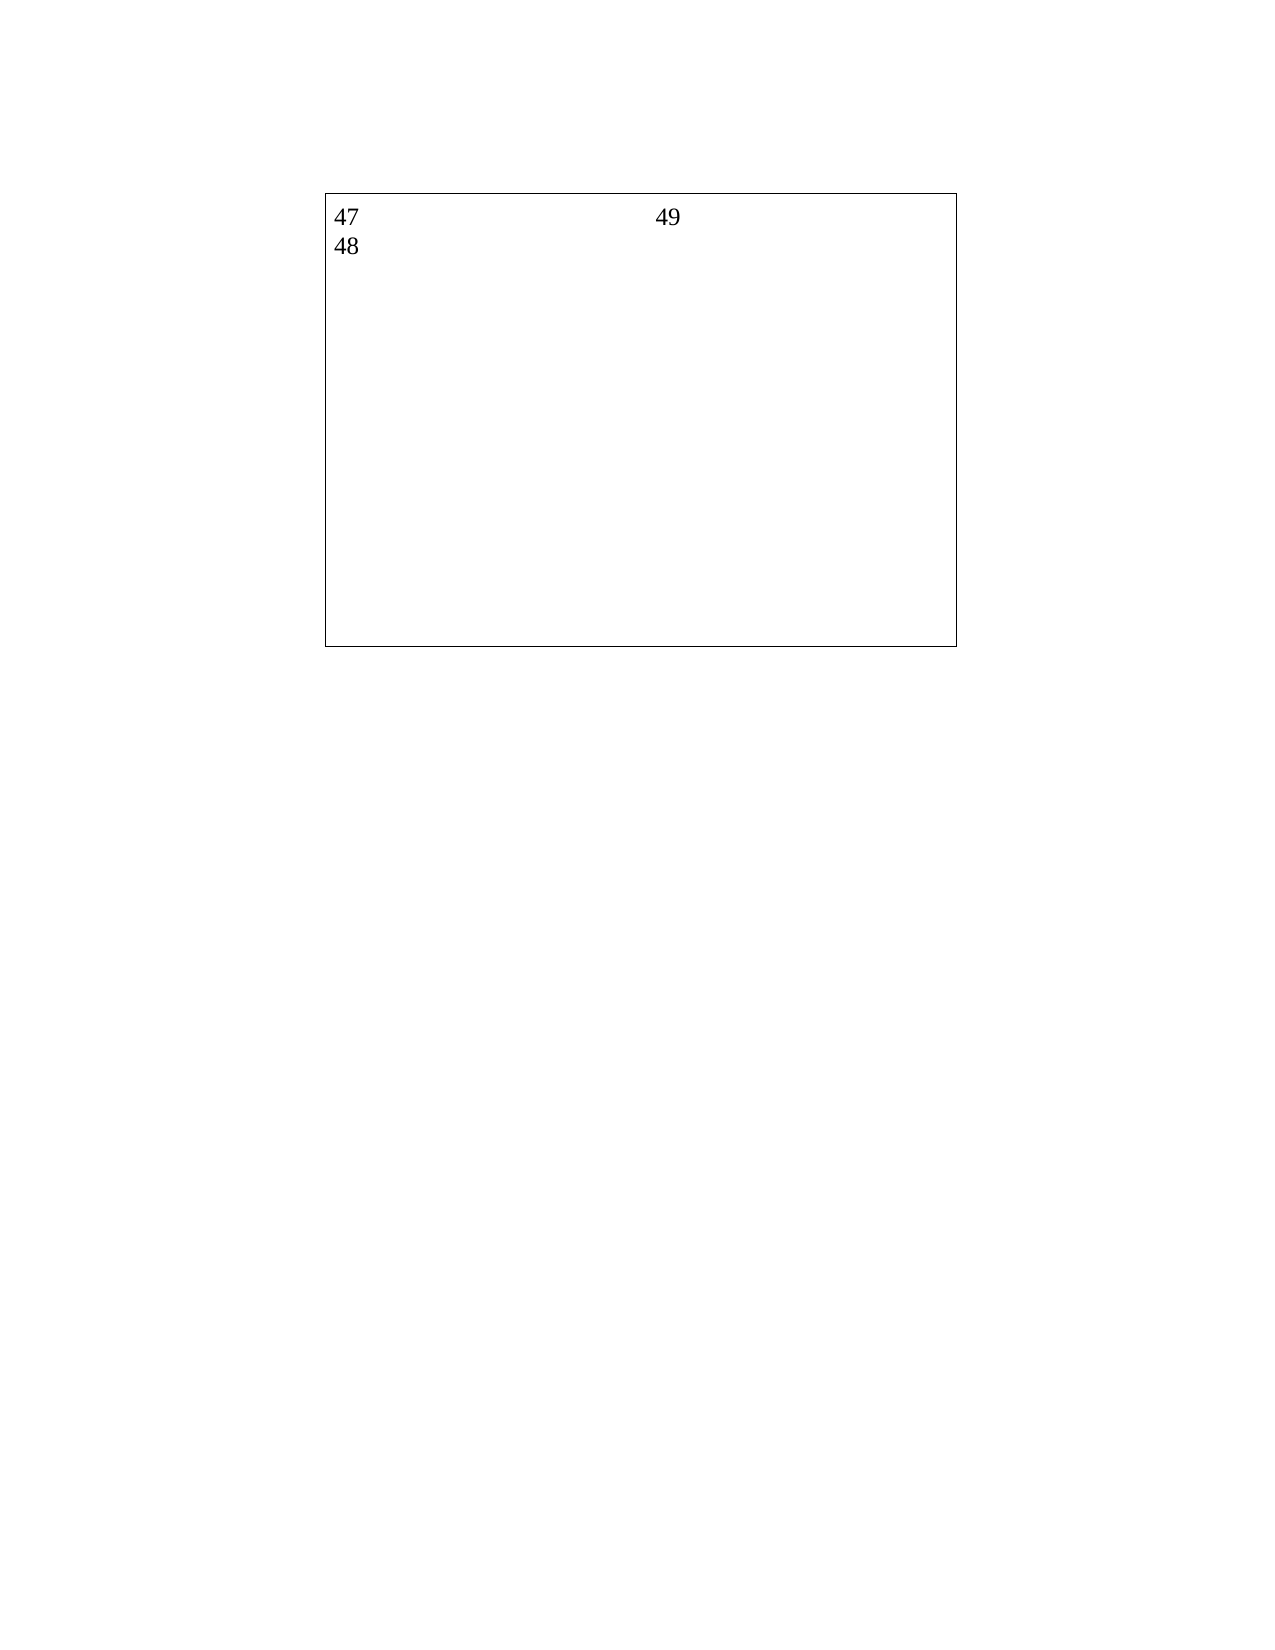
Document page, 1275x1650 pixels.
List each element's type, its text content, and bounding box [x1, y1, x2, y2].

text 49 [655, 202, 948, 231]
text 47 [334, 202, 626, 231]
text 48 [334, 231, 626, 260]
